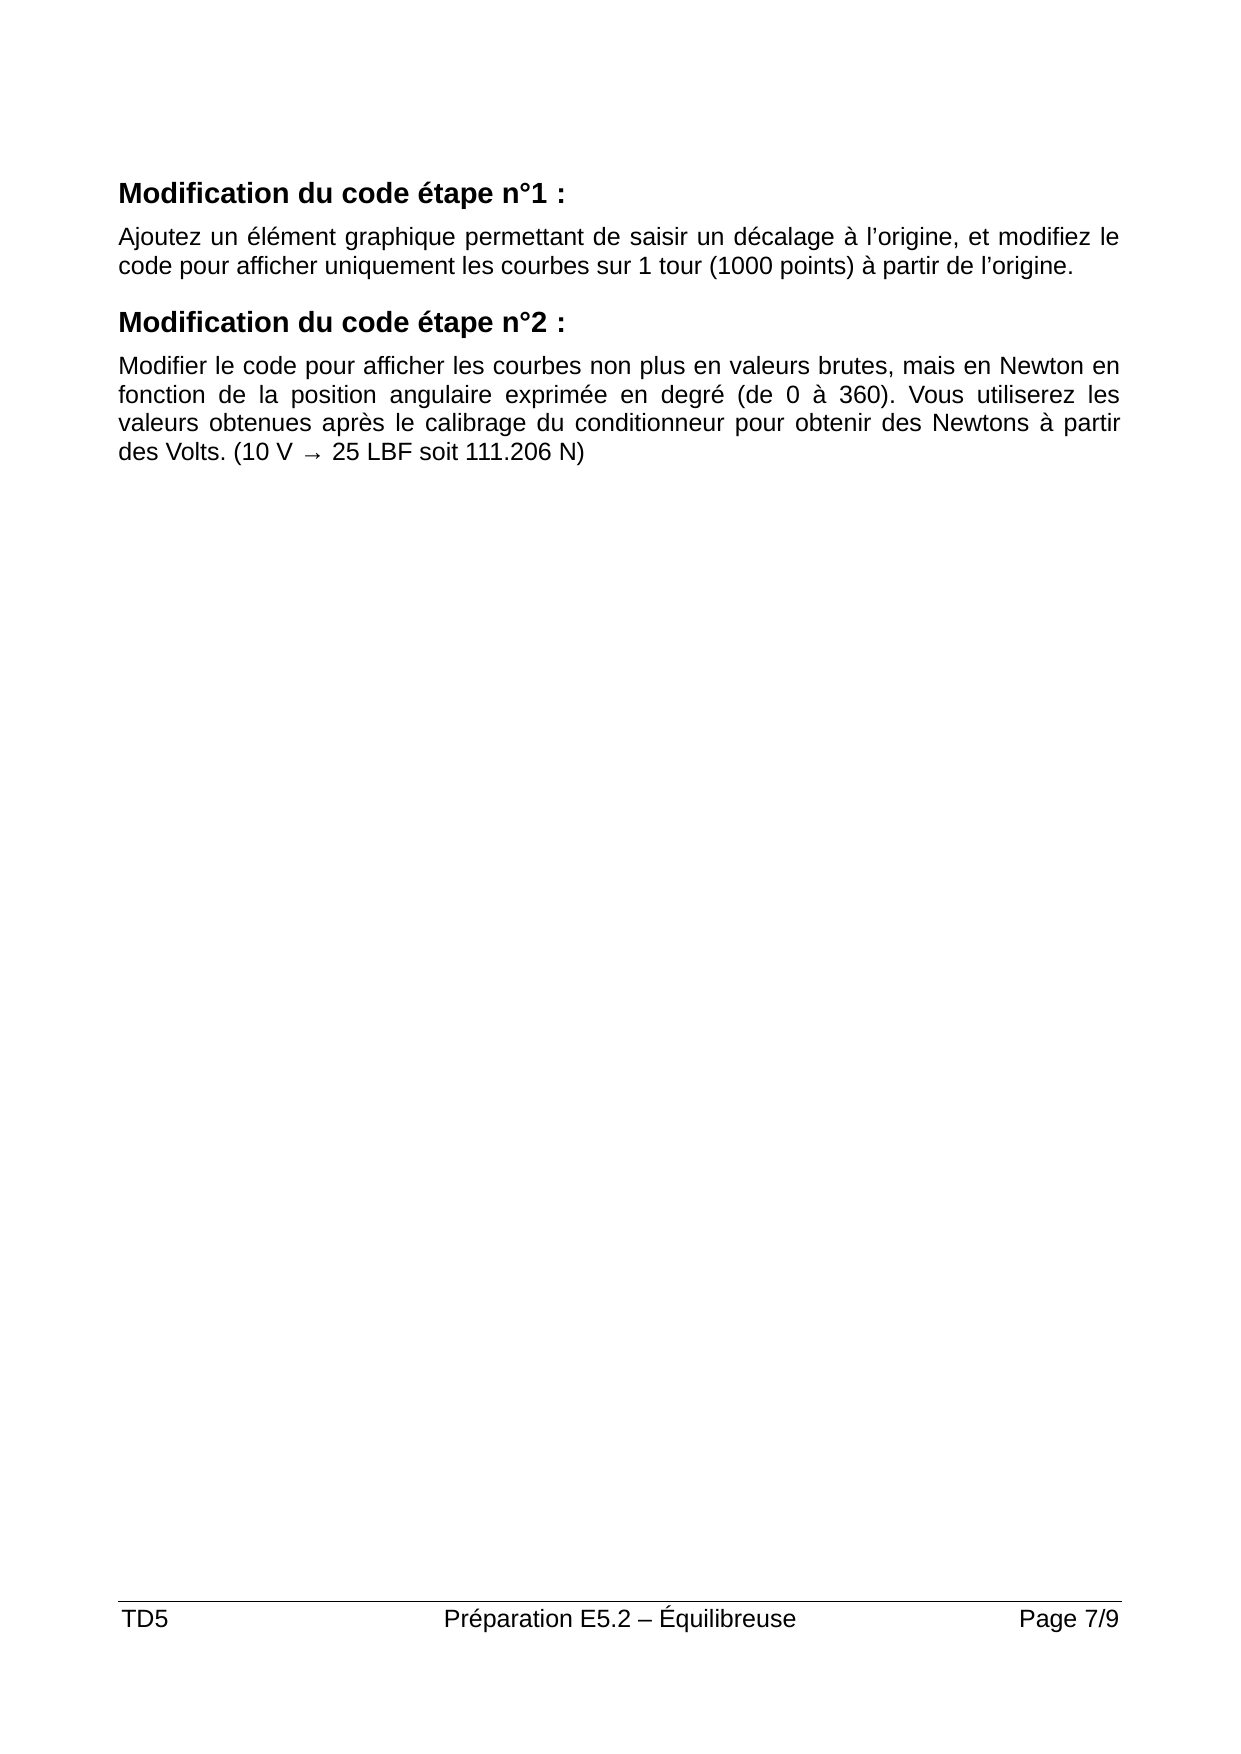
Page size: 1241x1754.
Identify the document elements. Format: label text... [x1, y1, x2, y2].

text Modifier le code pour afficher les courbes non plus en valeurs brutes, mais en Newton en fonction de la position angulaire exprimée en degré (de 0 à 360). Vous utiliserez les valeurs obtenues après le calibrage du conditionneur pour obtenir des Newtons à partir des Volts. (10 V → 25 LBF soit 111.206 N) [118, 351, 1122, 466]
subtitle Modification du code étape n°2 : [118, 305, 1122, 338]
text Ajoutez un élément graphique permettant de saisir un décalage à l’origine, et modifiez le code pour afficher uniquement les courbes sur 1 tour (1000 points) à partir de l’origine. [118, 222, 1122, 280]
subtitle Modification du code étape n°1 : [118, 176, 1122, 210]
